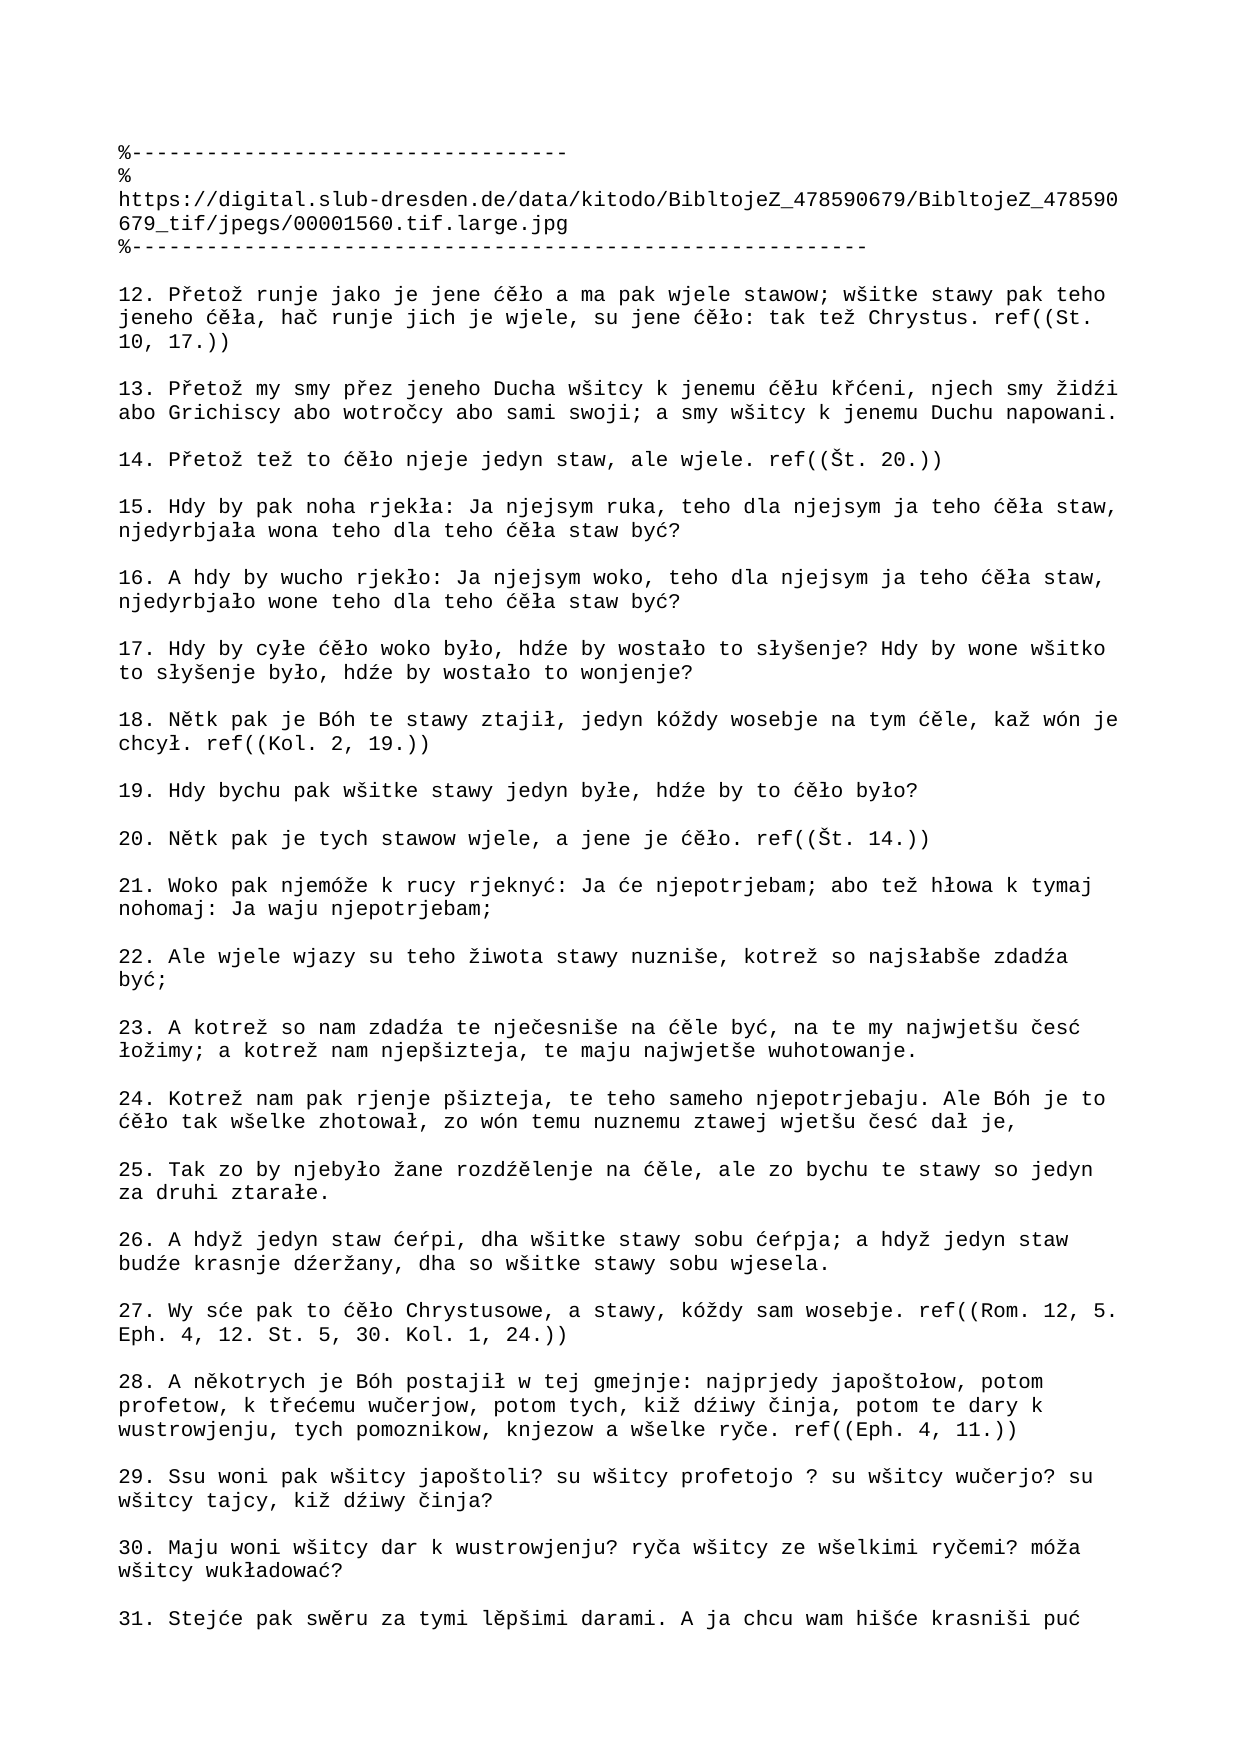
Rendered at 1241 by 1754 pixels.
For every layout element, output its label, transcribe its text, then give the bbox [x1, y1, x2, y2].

text % https://digital.slub-dresden.de/data/kitodo/BibltojeZ_478590679/BibltojeZ_478590679_tif/jpegs/00001560.tif.large.jpg [118, 165, 1122, 236]
text 25. Tak zo by njebyło žane rozdźělenje na ćěle, ale zo bychu te stawy so jedyn za druhi ztarałe. [118, 1158, 1122, 1206]
text 20. Nětk pak je tych stawow wjele, a jene je ćěło. ref((Št. 14.)) [118, 827, 1122, 851]
text 18. Nětk pak je Bóh te stawy ztajił, jedyn kóždy wosebje na tym ćěle, kaž wón je chcył. ref((Kol. 2, 19.)) [118, 709, 1122, 757]
text 26. A hdyž jedyn staw ćeŕpi, dha wšitke stawy sobu ćeŕpja; a hdyž jedyn staw budźe krasnje dźeržany, dha so wšitke stawy sobu wjesela. [118, 1229, 1122, 1277]
text 17. Hdy by cyłe ćěło woko było, hdźe by wostało to słyšenje? Hdy by wone wšitko to słyšenje było, hdźe by wostało to wonjenje? [118, 638, 1122, 686]
text 31. Stejće pak swěru za tymi lěpšimi darami. A ja chcu wam hišće krasniši puć [118, 1608, 1122, 1631]
text 27. Wy sće pak to ćěło Chrystusowe, a stawy, kóždy sam wosebje. ref((Rom. 12, 5. Eph. 4, 12. St. 5, 30. Kol. 1, 24.)) [118, 1300, 1122, 1348]
text 21. Woko pak njemóže k rucy rjeknyć: Ja će njepotrjebam; abo tež hłowa k tymaj nohomaj: Ja waju njepotrjebam; [118, 875, 1122, 922]
text %----------------------------------- [118, 142, 1122, 165]
text 13. Přetož my smy přez jeneho Ducha wšitcy k jenemu ćěłu křćeni, njech smy židźi abo Grichiscy abo wotročcy abo sami swoji; a smy wšitcy k jenemu Duchu napowani. [118, 378, 1122, 426]
text 16. A hdy by wucho rjekło: Ja njejsym woko, teho dla njejsym ja teho ćěła staw, njedyrbjało wone teho dla teho ćěła staw być? [118, 567, 1122, 615]
text 30. Maju woni wšitcy dar k wustrowjenju? ryča wšitcy ze wšelkimi ryčemi? móža wšitcy wukładować? [118, 1537, 1122, 1584]
text 29. Ssu woni pak wšitcy japoštoli? su wšitcy profetojo ? su wšitcy wučerjo? su wšitcy tajcy, kiž dźiwy činja? [118, 1466, 1122, 1513]
text 12. Přetož runje jako je jene ćěło a ma pak wjele stawow; wšitke stawy pak teho jeneho ćěła, hač runje jich je wjele, su jene ćěło: tak tež Chrystus. ref((St. 10, 17.)) [118, 284, 1122, 354]
text 19. Hdy bychu pak wšitke stawy jedyn byłe, hdźe by to ćěło było? [118, 780, 1122, 804]
text 15. Hdy by pak noha rjekła: Ja njejsym ruka, teho dla njejsym ja teho ćěła staw, njedyrbjała wona teho dla teho ćěła staw być? [118, 496, 1122, 544]
text 28. A někotrych je Bóh postajił w tej gmejnje: najprjedy japoštołow, potom profetow, k třećemu wučerjow, potom tych, kiž dźiwy činja, potom te dary k wustrowjenju, tych pomoznikow, knjezow a wšelke ryče. ref((Eph. 4, 11.)) [118, 1371, 1122, 1442]
text 24. Kotrež nam pak rjenje pšizteja, te teho sameho njepotrjebaju. Ale Bóh je to ćěło tak wšelke zhotował, zo wón temu nuznemu ztawej wjetšu česć dał je, [118, 1088, 1122, 1135]
text 22. Ale wjele wjazy su teho žiwota stawy nuzniše, kotrež so najsłabše zdadźa być; [118, 946, 1122, 993]
text 23. A kotrež so nam zdadźa te nječesniše na ćěle być, na te my najwjetšu česć łožimy; a kotrež nam njepšizteja, te maju najwjetše wuhotowanje. [118, 1017, 1122, 1064]
text 14. Přetož tež to ćěło njeje jedyn staw, ale wjele. ref((Št. 20.)) [118, 449, 1122, 473]
text %----------------------------------------------------------- [118, 236, 1122, 260]
